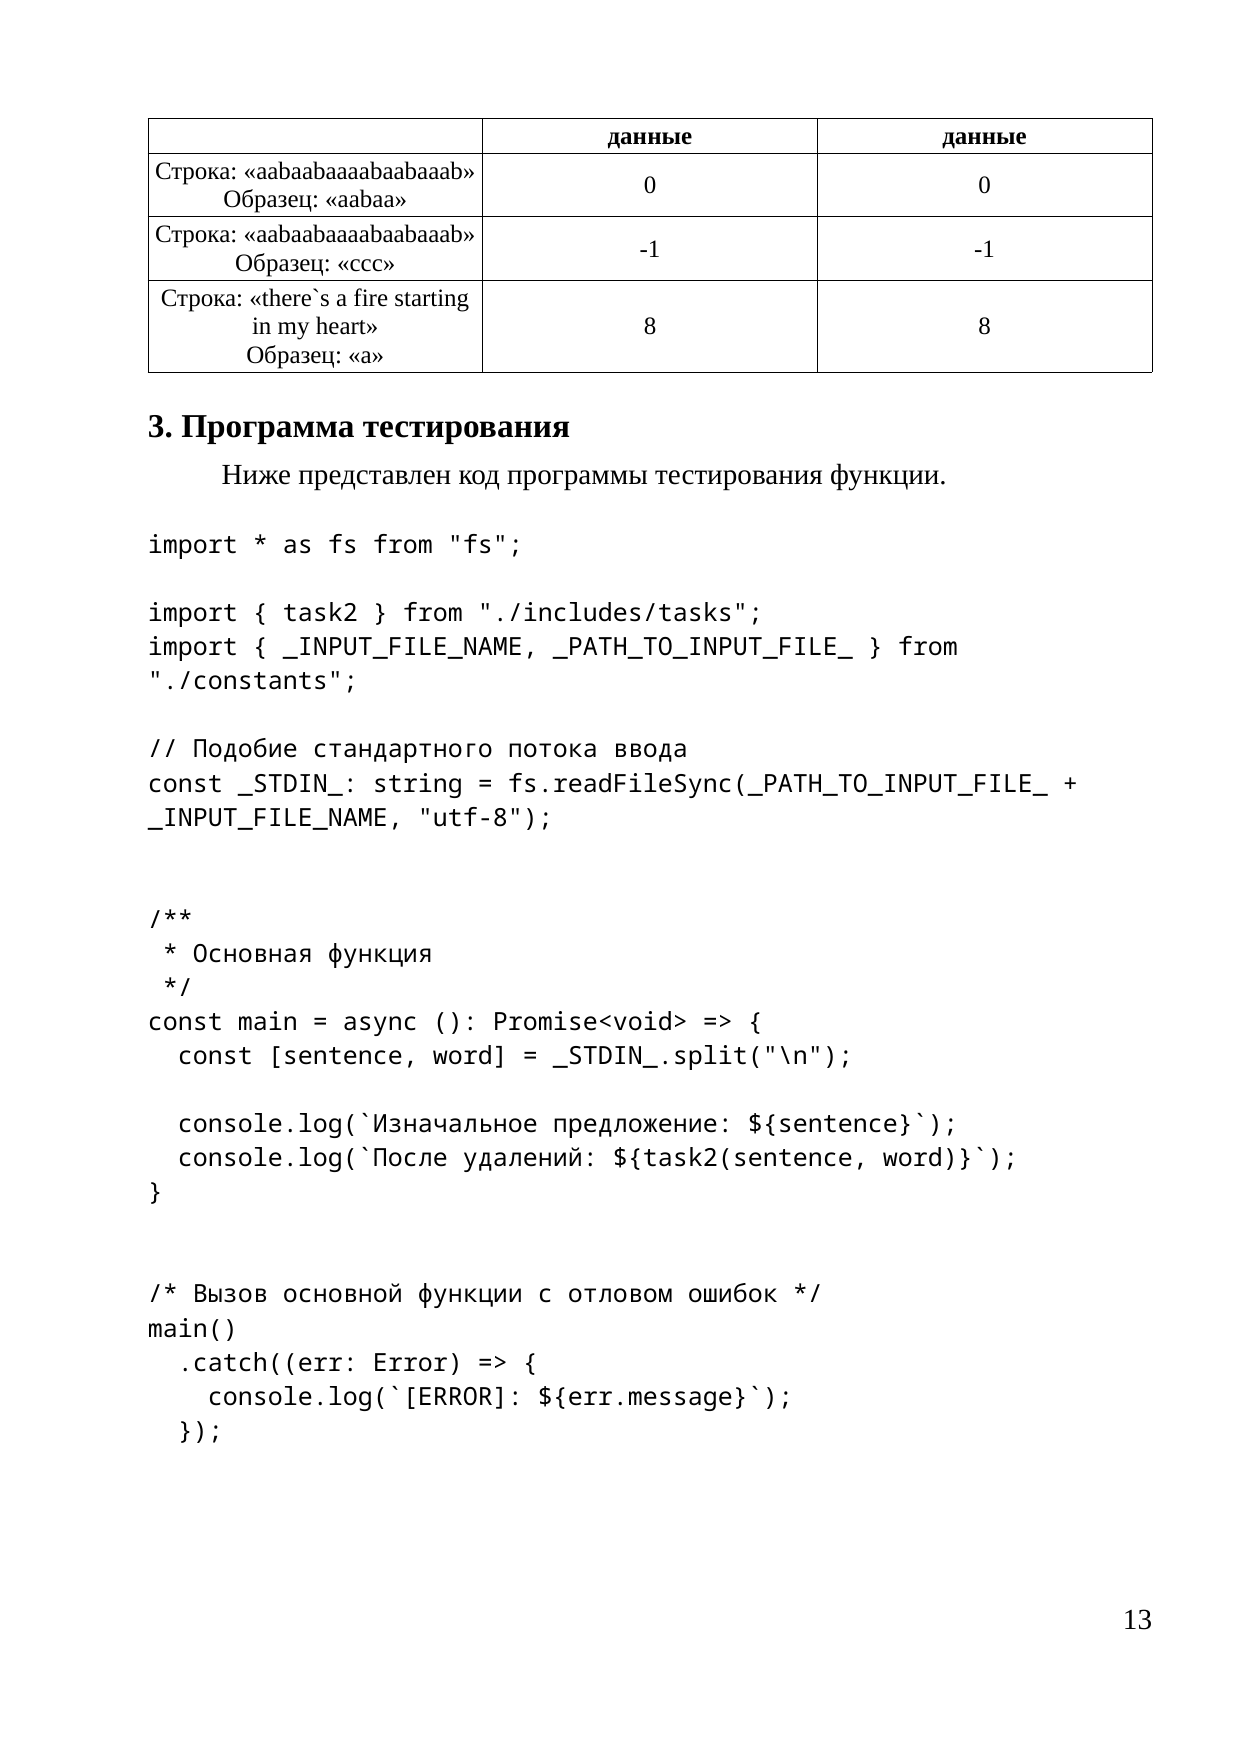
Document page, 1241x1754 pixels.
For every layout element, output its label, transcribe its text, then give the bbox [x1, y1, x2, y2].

table_cell -1 [483, 217, 817, 280]
text .catch((err: Error) => { [148, 1344, 1152, 1378]
table_cell 8 [483, 281, 817, 372]
table_cell 0 [818, 154, 1152, 216]
table_cell Строка: «ааbааbааааbааbаааb» Образец: «ccc» [149, 217, 482, 280]
text import * as fs from "fs"; [148, 527, 1152, 561]
table_cell Строка: «ааbааbааааbааbаааb» Образец: «aabaa» [149, 154, 482, 216]
table_cell 0 [483, 154, 817, 216]
text Ниже представлен код программы тестирования функции. [148, 457, 1152, 491]
table_cell 8 [818, 281, 1152, 372]
text * Основная функция [148, 936, 1152, 969]
text console.log(`[ERROR]: ${err.message}`); [148, 1378, 1152, 1412]
text */ [148, 969, 1152, 1004]
table_header данные [483, 119, 817, 153]
subtitle 3. Программа тестирования [148, 407, 1152, 445]
text }); [148, 1412, 1152, 1446]
text import { task2 } from "./includes/tasks"; [148, 595, 1152, 629]
text const [sentence, word] = _STDIN_.split("\n"); [148, 1038, 1152, 1072]
table_header данные [818, 119, 1152, 153]
table_cell -1 [818, 217, 1152, 280]
text // Подобие стандартного потока ввода [148, 731, 1152, 765]
table_cell Строка: «there`s a fire starting in my heart» Образец: «a» [149, 281, 482, 372]
text } [148, 1174, 1152, 1208]
text console.log(`Изначальное предложение: ${sentence}`); [148, 1106, 1152, 1140]
text const main = async (): Promise<void> => { [148, 1004, 1152, 1038]
text /** [148, 901, 1152, 936]
table_header [149, 119, 482, 153]
text /* Вызов основной функции с отловом ошибок */ [148, 1276, 1152, 1310]
text import { _INPUT_FILE_NAME, _PATH_TO_INPUT_FILE_ } from "./constants"; [148, 629, 1152, 697]
text main() [148, 1310, 1152, 1344]
text const _STDIN_: string = fs.readFileSync(_PATH_TO_INPUT_FILE_ + _INPUT_FILE_NAME, "utf-8"); [148, 765, 1152, 833]
text console.log(`После удалений: ${task2(sentence, word)}`); [148, 1140, 1152, 1174]
